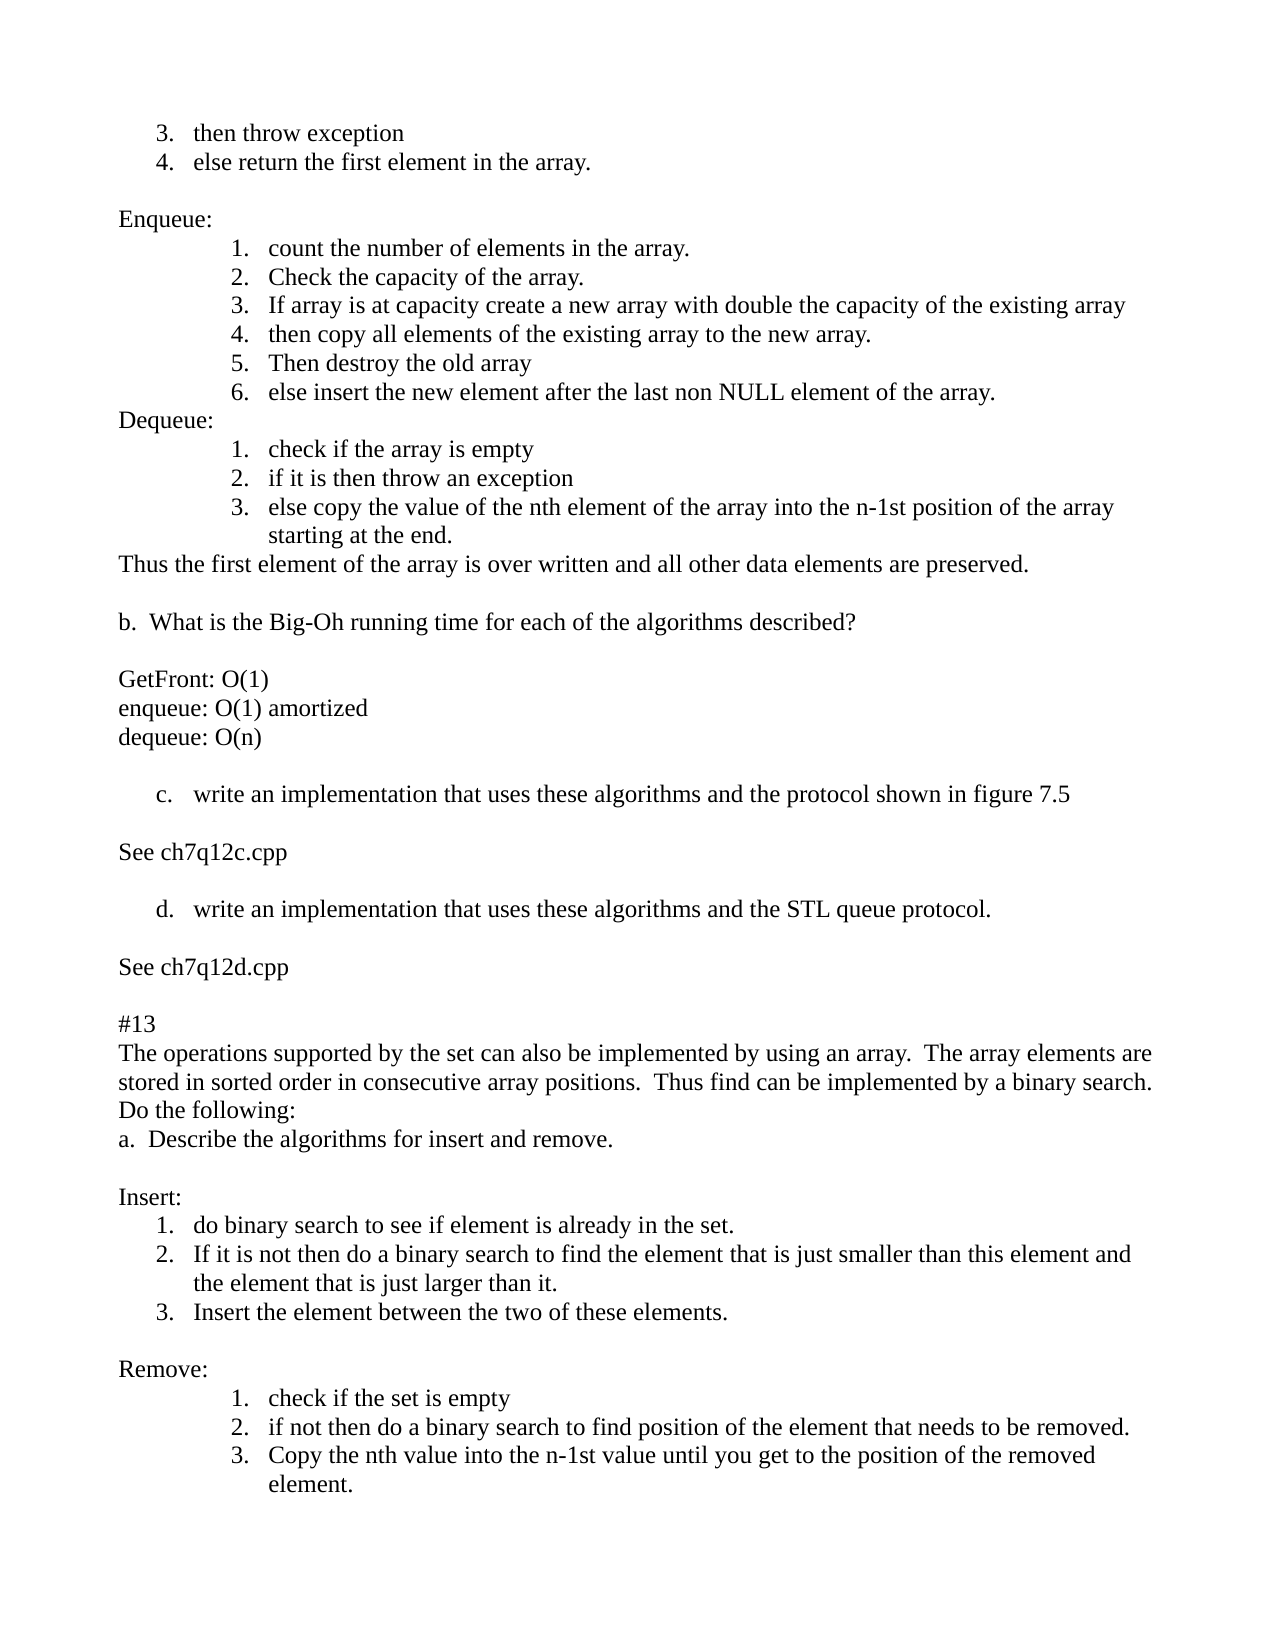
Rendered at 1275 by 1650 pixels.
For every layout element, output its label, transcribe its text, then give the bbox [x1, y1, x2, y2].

list check if the set is empty [231, 1383, 1157, 1412]
list Then destroy the old array [231, 348, 1157, 377]
text a. Describe the algorithms for insert and remove. [118, 1124, 1157, 1153]
list check if the array is empty [231, 434, 1157, 463]
text Enqueue: [118, 204, 1157, 233]
list if it is then throw an exception [231, 463, 1157, 492]
text See ch7q12c.cpp [118, 837, 1157, 866]
text Insert: [118, 1182, 1157, 1211]
list else insert the new element after the last non NULL element of the array. [231, 377, 1157, 406]
list If array is at capacity create a new array with double the capacity of the existing array [231, 291, 1157, 319]
text See ch7q12d.cpp [118, 952, 1157, 981]
list if not then do a binary search to find position of the element that needs to be removed. [231, 1412, 1157, 1441]
text dequeue: O(n) [118, 722, 1157, 751]
text #13 [118, 1009, 1157, 1038]
list do binary search to see if element is already in the set. [156, 1211, 1157, 1239]
list Copy the nth value into the n-1st value until you get to the position of the removed element. [231, 1441, 1157, 1498]
list else return the first element in the array. [156, 147, 1157, 176]
text b. What is the Big-Oh running time for each of the algorithms described? [118, 607, 1157, 636]
text GetFront: O(1) [118, 664, 1157, 693]
list If it is not then do a binary search to find the element that is just smaller than this element and the element that is just larger than it. [156, 1239, 1157, 1297]
text The operations supported by the set can also be implemented by using an array. The array elements are stored in sorted order in consecutive array positions. Thus find can be implemented by a binary search. Do the following: [118, 1038, 1157, 1124]
text enqueue: O(1) amortized [118, 693, 1157, 722]
list else copy the value of the nth element of the array into the n-1st position of the array starting at the end. [231, 492, 1157, 549]
text Remove: [118, 1354, 1157, 1383]
list Insert the element between the two of these elements. [156, 1297, 1157, 1326]
text Dequeue: [118, 406, 1157, 434]
list Check the capacity of the array. [231, 262, 1157, 291]
list write an implementation that uses these algorithms and the protocol shown in figure 7.5 [156, 779, 1157, 808]
list write an implementation that uses these algorithms and the STL queue protocol. [156, 894, 1157, 923]
list then throw exception [156, 118, 1157, 147]
list count the number of elements in the array. [231, 233, 1157, 262]
list then copy all elements of the existing array to the new array. [231, 319, 1157, 348]
text Thus the first element of the array is over written and all other data elements are preserved. [118, 549, 1157, 578]
